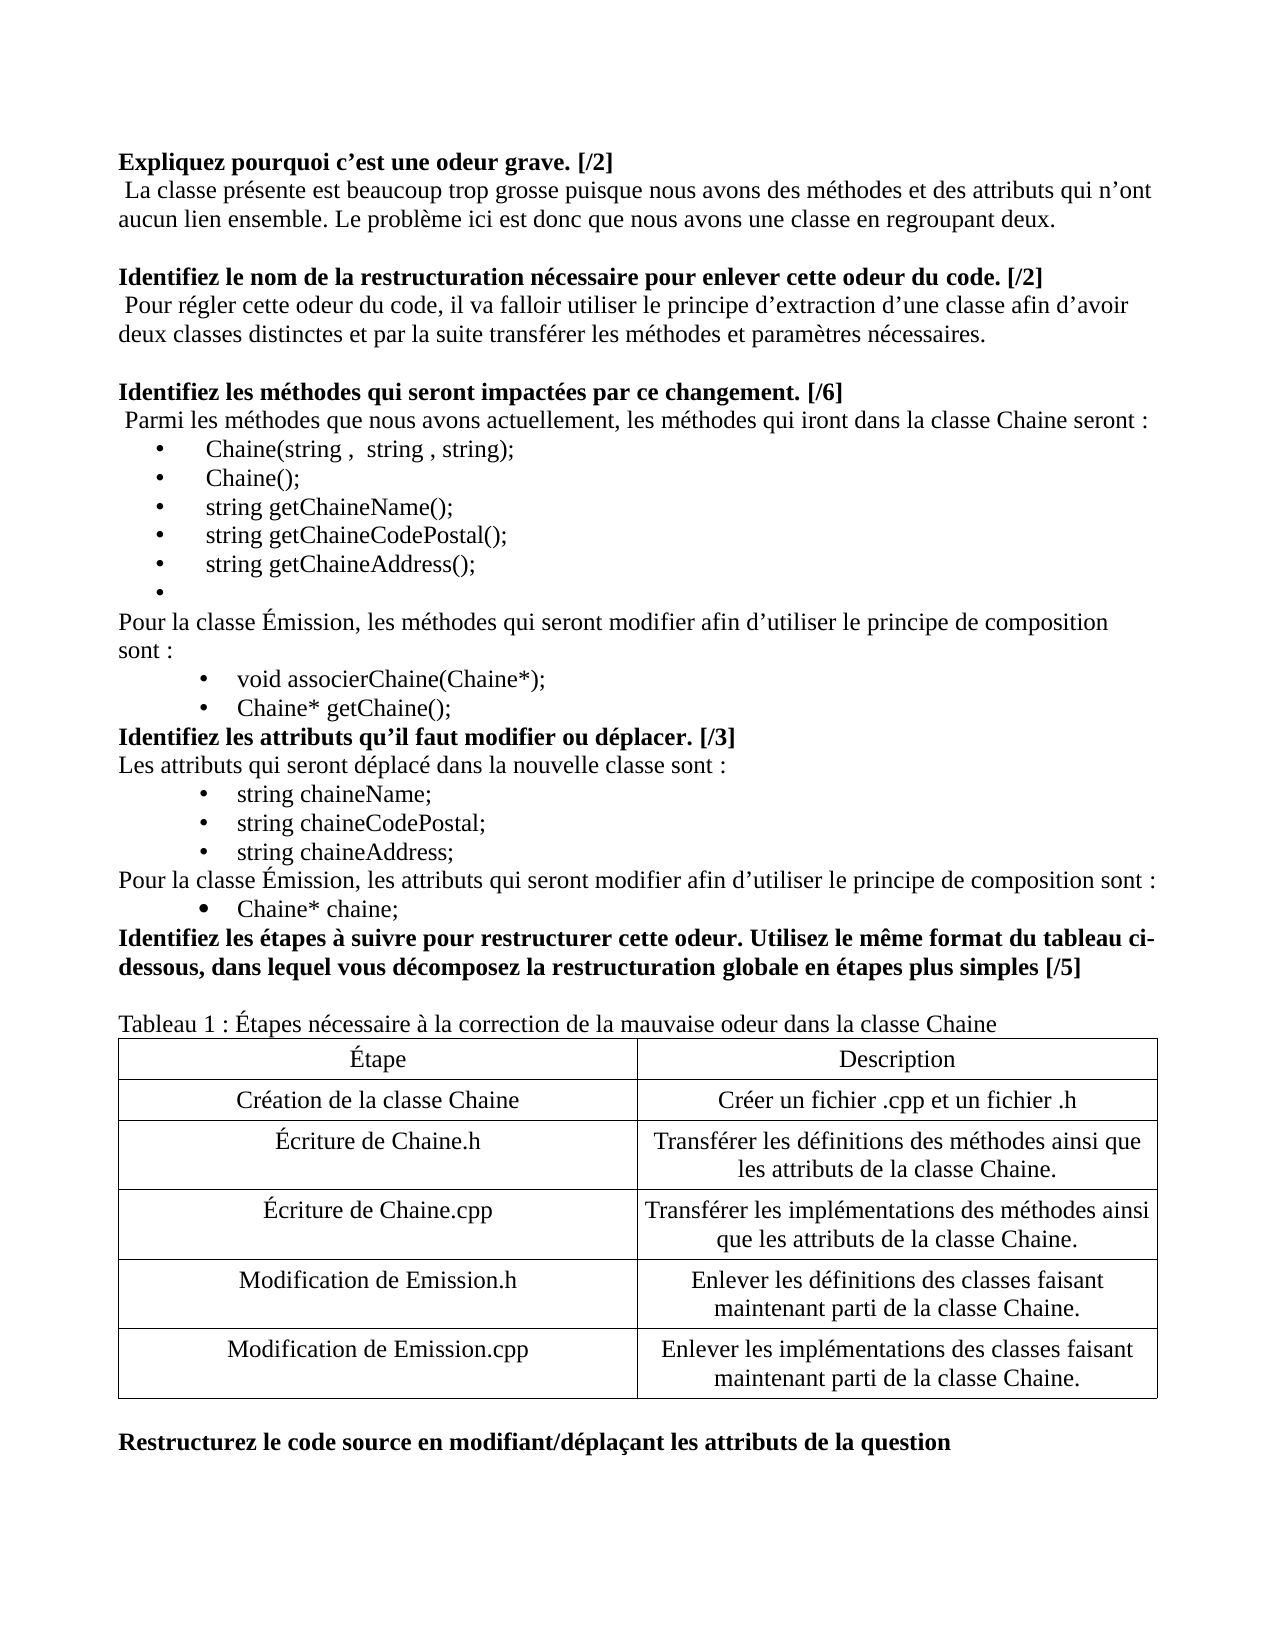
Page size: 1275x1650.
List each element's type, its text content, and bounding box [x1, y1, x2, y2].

text Pour régler cette odeur du code, il va falloir utiliser le principe d’extraction d’une classe afin d’avoir deux classes distinctes et par la suite transférer les méthodes et paramètres nécessaires. [118, 291, 1157, 348]
table_cell Écriture de Chaine.h [119, 1121, 637, 1189]
text Identifiez les étapes à suivre pour restructurer cette odeur. Utilisez le même format du tableau ci-dessous, dans lequel vous décomposez la restructuration globale en étapes plus simples [/5] [118, 923, 1157, 981]
list string getChaineName(); [156, 492, 1157, 521]
table_header Description [638, 1039, 1157, 1079]
table_header Étape [119, 1039, 637, 1079]
list string chaineCodePostal; [199, 808, 1157, 837]
table_cell Écriture de Chaine.cpp [119, 1190, 637, 1258]
text Expliquez pourquoi c’est une odeur grave. [/2] [118, 147, 1157, 176]
table_cell Modification de Emission.h [119, 1260, 637, 1328]
list string getChaineAddress(); [156, 549, 1157, 578]
list Chaine(string , string , string); [156, 434, 1157, 463]
list string getChaineCodePostal(); [156, 521, 1157, 549]
text Les attributs qui seront déplacé dans la nouvelle classe sont : [118, 751, 1157, 779]
list string chaineName; [199, 779, 1157, 808]
table_cell Transférer les définitions des méthodes ainsi que les attributs de la classe Chaine. [638, 1121, 1157, 1189]
list string chaineAddress; [199, 837, 1157, 866]
table_cell Transférer les implémentations des méthodes ainsi que les attributs de la classe Chaine. [638, 1190, 1157, 1258]
text Pour la classe Émission, les méthodes qui seront modifier afin d’utiliser le principe de composition sont : [118, 607, 1157, 664]
text Tableau 1 : Étapes nécessaire à la correction de la mauvaise odeur dans la classe Chaine [118, 1009, 1157, 1038]
text Identifiez les méthodes qui seront impactées par ce changement. [/6] [118, 377, 1157, 406]
text Identifiez les attributs qu’il faut modifier ou déplacer. [/3] [118, 722, 1157, 751]
list Chaine* getChaine(); [199, 693, 1157, 722]
table_cell Enlever les définitions des classes faisant maintenant parti de la classe Chaine. [638, 1260, 1157, 1328]
table_cell Modification de Emission.cpp [119, 1329, 637, 1397]
text Pour la classe Émission, les attributs qui seront modifier afin d’utiliser le principe de composition sont : [118, 866, 1157, 894]
text Identifiez le nom de la restructuration nécessaire pour enlever cette odeur du code. [/2] [118, 262, 1157, 291]
table_cell Créer un fichier .cpp et un fichier .h [638, 1080, 1157, 1119]
text Restructurez le code source en modifiant/déplaçant les attributs de la question [118, 1427, 1157, 1456]
text La classe présente est beaucoup trop grosse puisque nous avons des méthodes et des attributs qui n’ont aucun lien ensemble. Le problème ici est donc que nous avons une classe en regroupant deux. [118, 176, 1157, 233]
list Chaine(); [156, 463, 1157, 492]
list Chaine* chaine; [199, 894, 1157, 923]
text Parmi les méthodes que nous avons actuellement, les méthodes qui iront dans la classe Chaine seront : [118, 406, 1157, 434]
table_cell Enlever les implémentations des classes faisant maintenant parti de la classe Chaine. [638, 1329, 1157, 1397]
list void associerChaine(Chaine*); [199, 664, 1157, 693]
table_cell Création de la classe Chaine [119, 1080, 637, 1119]
